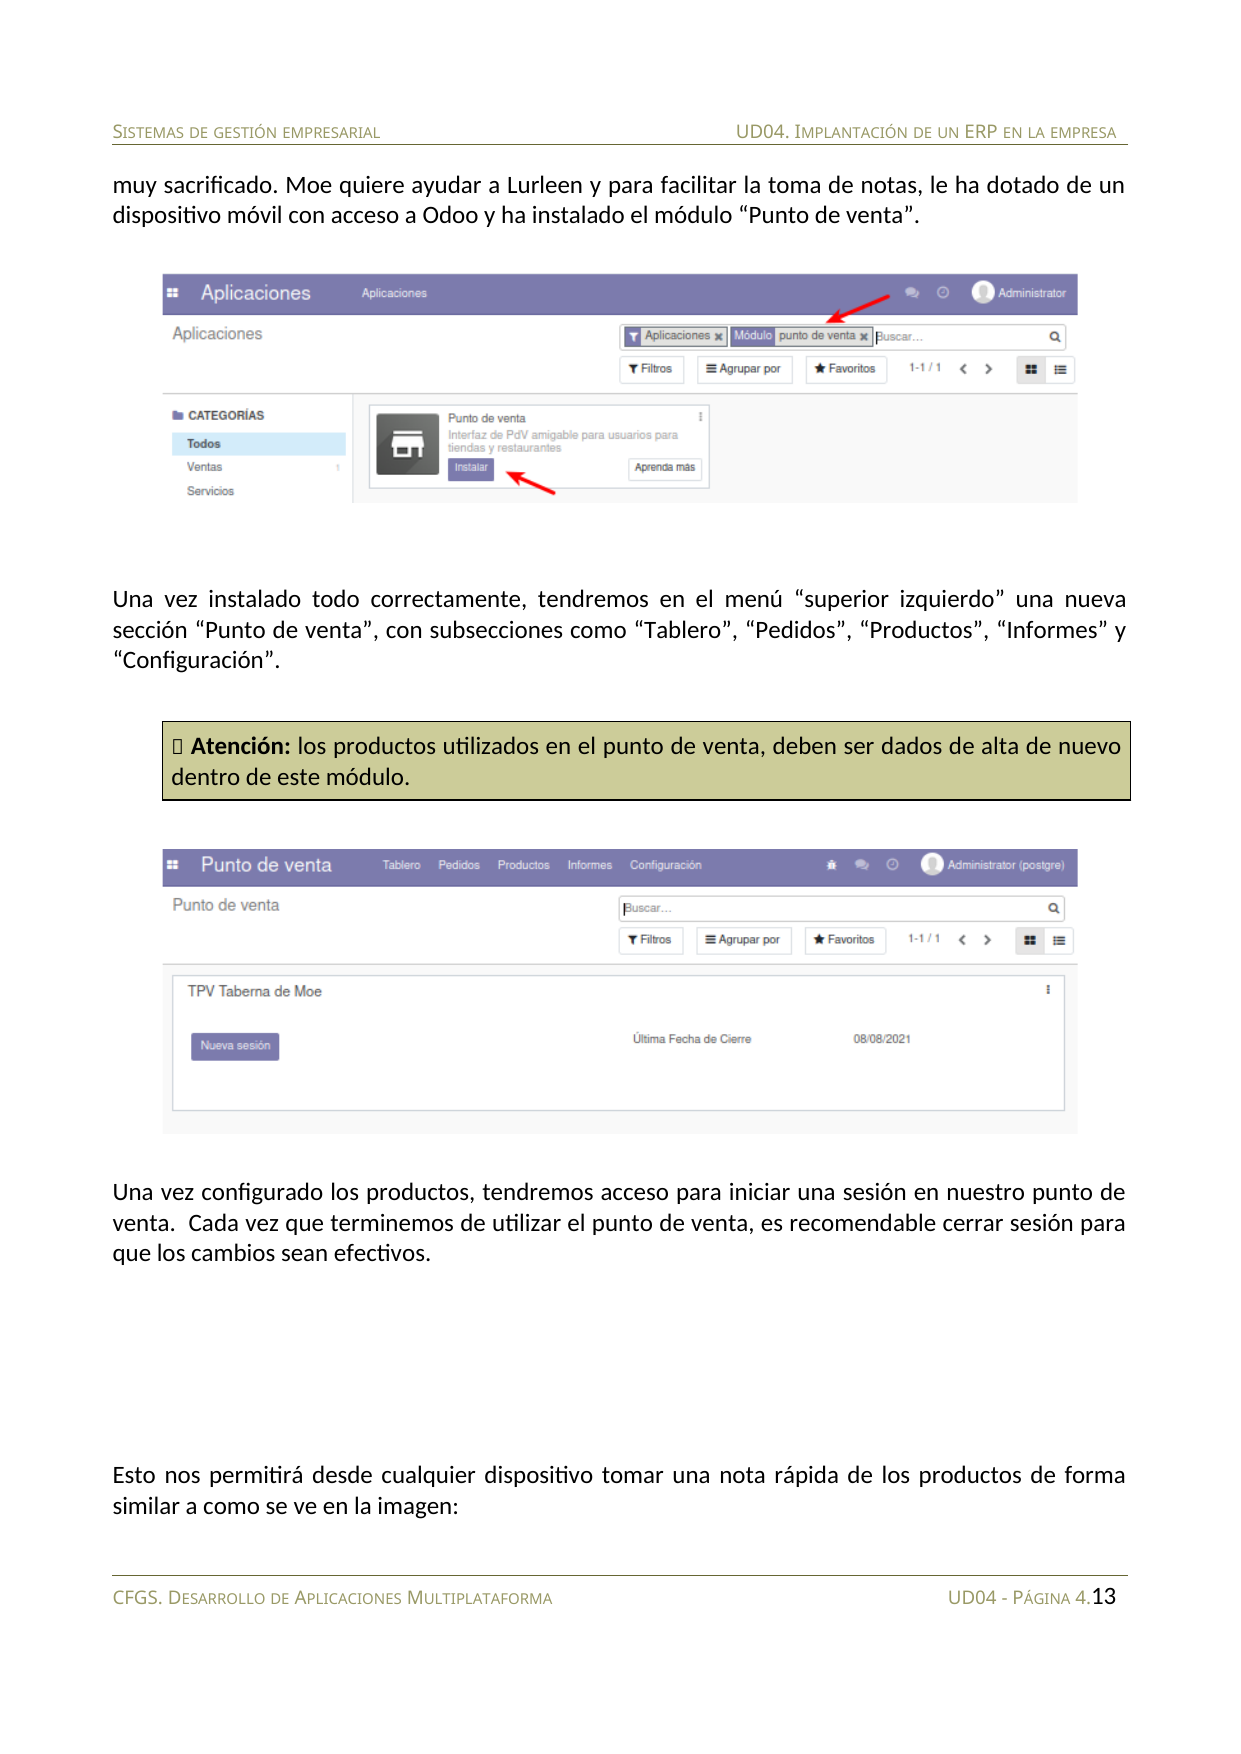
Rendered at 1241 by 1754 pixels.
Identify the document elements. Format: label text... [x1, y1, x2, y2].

picture [162, 273, 1078, 503]
text Una vez instalado todo correctamente, tendremos en el menú “superior izquierdo” una nueva sección “Punto de venta”, con subsecciones como “Tablero”, “Pedidos”, “Productos”, “Informes” y “Configuración”. [112, 583, 1128, 675]
text Esto nos permitirá desde cualquier dispositivo tomar una nota rápida de los productos de forma similar a como se ve en la imagen: [112, 1459, 1128, 1521]
text ❕ Atención: los productos utilizados en el punto de venta, deben ser dados de alta de nuevo dentro de este módulo. [163, 722, 1130, 799]
picture [162, 849, 1078, 1134]
text Una vez configurado los productos, tendremos acceso para iniciar una sesión en nuestro punto de venta. Cada vez que terminemos de utilizar el punto de venta, es recomendable cerrar sesión para que los cambios sean efectivos. [112, 1177, 1128, 1268]
text muy sacrificado. Moe quiere ayudar a Lurleen y para facilitar la toma de notas, le ha dotado de un dispositivo móvil con acceso a Odoo y ha instalado el módulo “Punto de venta”. [112, 169, 1128, 230]
